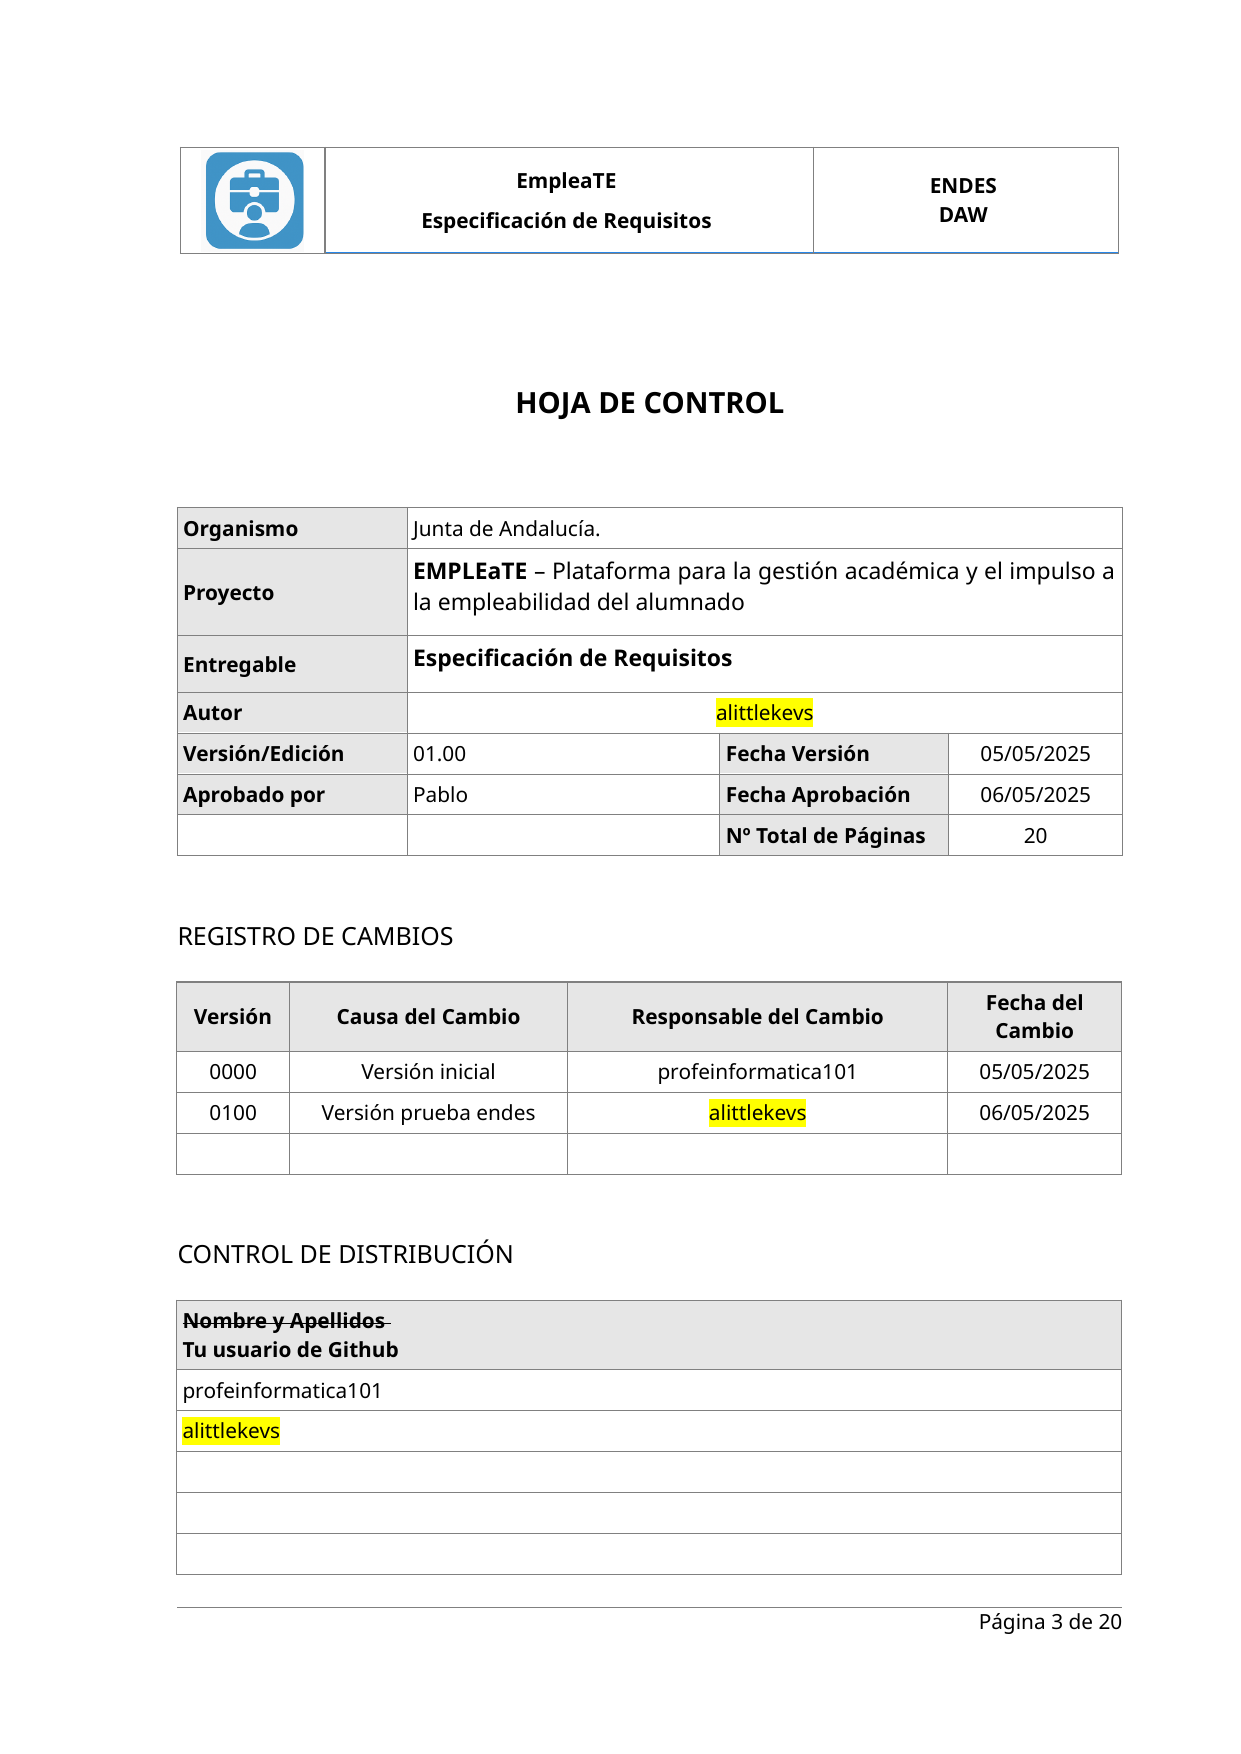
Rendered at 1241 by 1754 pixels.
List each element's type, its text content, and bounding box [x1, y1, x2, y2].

table_cell [290, 1134, 567, 1173]
table_cell alittlekevs [568, 1093, 947, 1133]
table_cell 06/05/2025 [949, 775, 1122, 814]
table_cell [177, 1452, 1121, 1492]
table_cell Versión inicial [290, 1052, 567, 1092]
table_cell Fecha Aprobación [720, 775, 948, 814]
table_cell alittlekevs [177, 1411, 1121, 1451]
table_header Nombre y Apellidos Tu usuario de Github [177, 1301, 1121, 1369]
text CONTROL DE DISTRIBUCIÓN [177, 1237, 1122, 1271]
table_cell [568, 1134, 947, 1173]
table_cell Aprobado por [178, 775, 407, 814]
table_cell Versión/Edición [178, 734, 407, 773]
table_cell Entregable [178, 636, 407, 692]
table_cell 0000 [177, 1052, 289, 1092]
picture [201, 150, 304, 252]
table_cell Nº Total de Páginas [720, 815, 948, 855]
table_cell [178, 815, 407, 855]
table_cell 01.00 [408, 734, 719, 773]
table_header Junta de Andalucía. [408, 508, 1122, 548]
text HOJA DE CONTROL [177, 382, 1122, 422]
table_cell [948, 1134, 1121, 1173]
table_cell Autor [178, 693, 407, 732]
table_cell alittlekevs [408, 693, 1122, 732]
table_cell profeinformatica101 [568, 1052, 947, 1092]
table_cell [177, 1493, 1121, 1533]
table_cell Especificación de Requisitos [408, 636, 1122, 692]
table_cell 06/05/2025 [948, 1093, 1121, 1133]
text REGISTRO DE CAMBIOS [177, 919, 1122, 953]
table_cell 05/05/2025 [949, 734, 1122, 773]
table_cell Fecha Versión [720, 734, 948, 773]
table_cell [177, 1534, 1121, 1574]
table_cell profeinformatica101 [177, 1370, 1121, 1410]
table_header Versión [177, 983, 289, 1051]
table_cell [177, 1134, 289, 1173]
table_cell 0100 [177, 1093, 289, 1133]
table_cell Pablo [408, 775, 719, 814]
table_cell 18 [949, 815, 1122, 855]
table_cell 05/05/2025 [948, 1052, 1121, 1092]
table_header Responsable del Cambio [568, 983, 947, 1051]
table_header Causa del Cambio [290, 983, 567, 1051]
table_cell [408, 815, 719, 855]
table_cell Proyecto [178, 549, 407, 635]
table_header Organismo [178, 508, 407, 548]
table_cell EMPLEaTE – Plataforma para la gestión académica y el impulso a la empleabilidad del alumnado [408, 549, 1122, 635]
table_header Fecha del Cambio [948, 983, 1121, 1051]
table_cell Versión prueba endes [290, 1093, 567, 1133]
